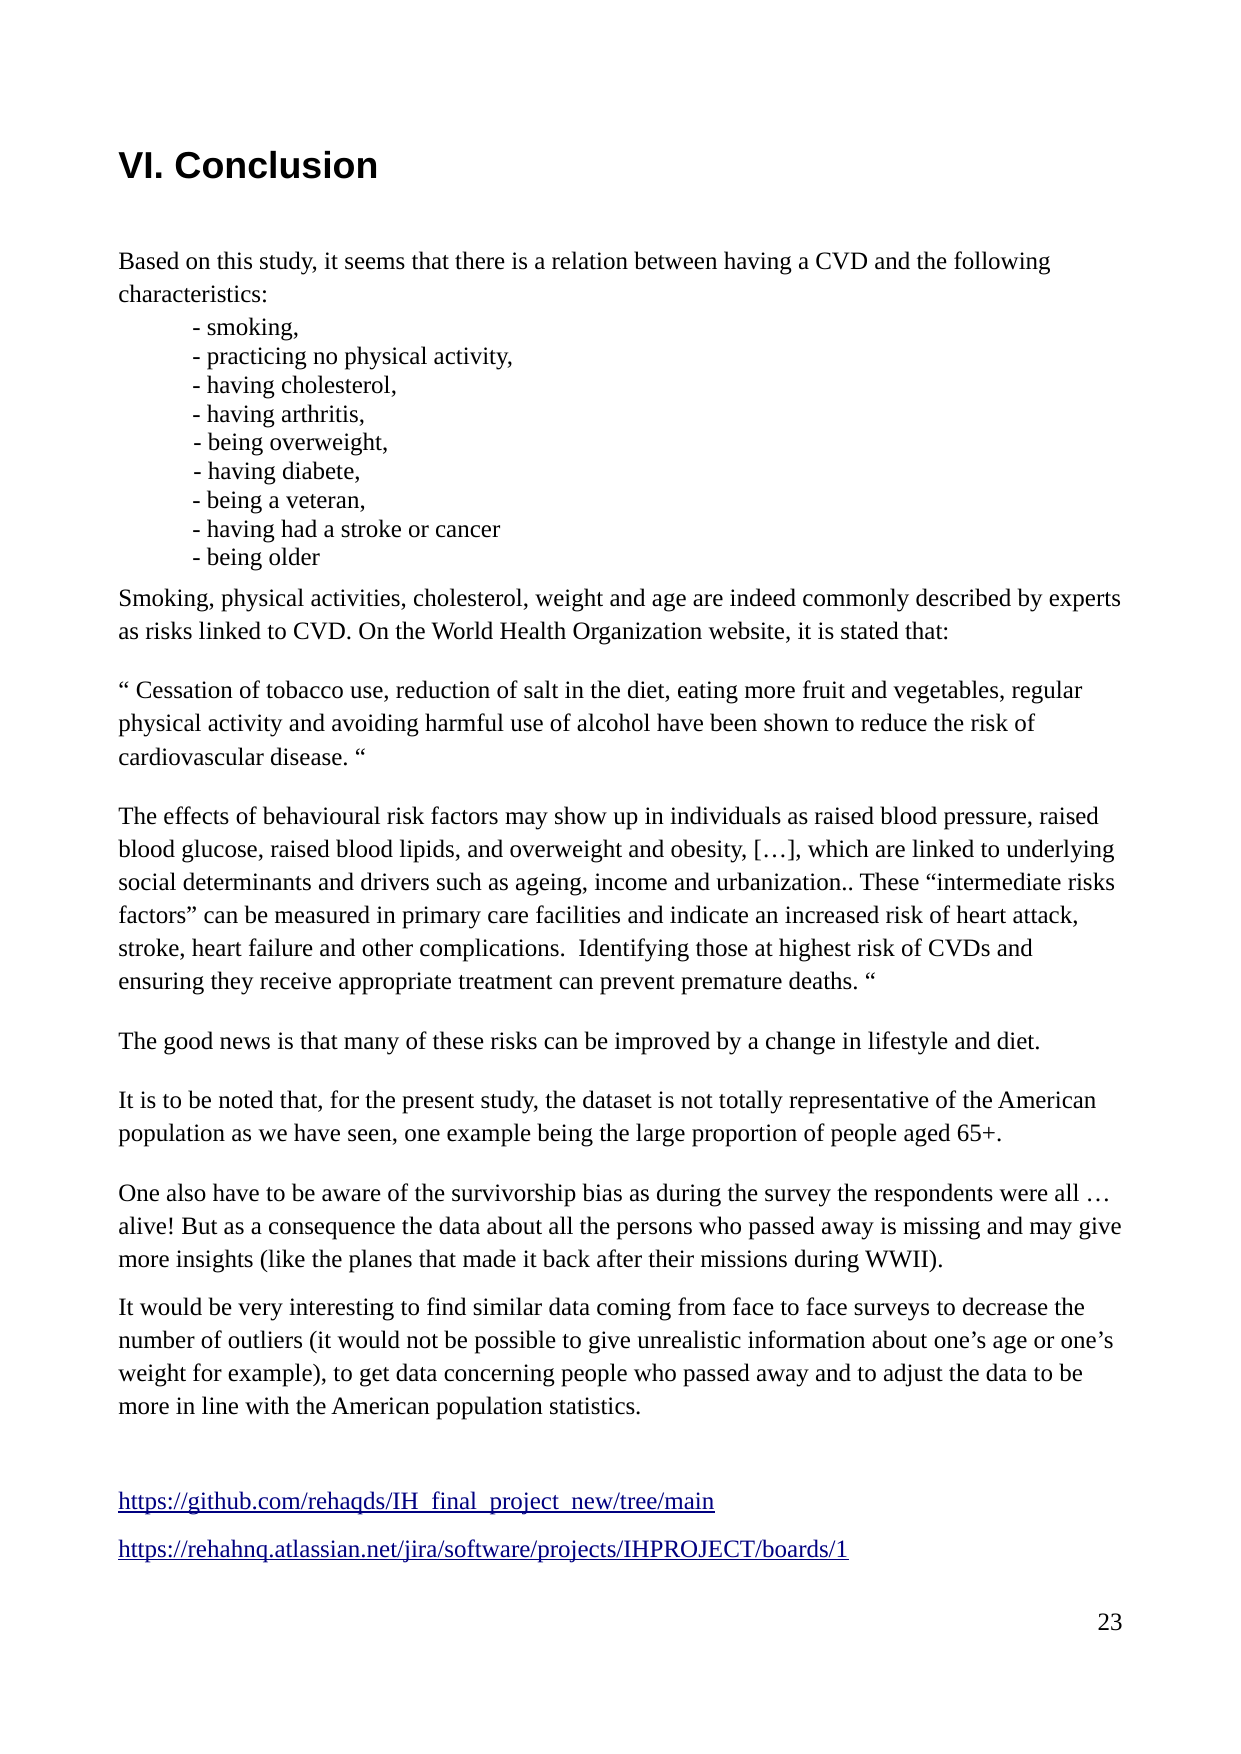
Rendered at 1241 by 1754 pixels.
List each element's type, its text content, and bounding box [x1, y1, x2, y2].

text - having had a stroke or cancer [118, 514, 1122, 542]
text - being older [118, 542, 1122, 571]
text - being a veteran, [118, 485, 1122, 514]
text The effects of behavioural risk factors may show up in individuals as raised blood pressure, raised blood glucose, raised blood lipids, and overweight and obesity, […], which are linked to underlying social determinants and drivers such as ageing, income and urbanization.. These “intermediate risks factors” can be measured in primary care facilities and indicate an increased risk of heart attack, stroke, heart failure and other complications. Identifying those at highest risk of CVDs and ensuring they receive appropriate treatment can prevent premature deaths. “ [118, 801, 1122, 995]
text “ Cessation of tobacco use, reduction of salt in the diet, eating more fruit and vegetables, regular physical activity and avoiding harmful use of alcohol have been shown to reduce the risk of cardiovascular disease. “ [118, 676, 1122, 770]
text - practicing no physical activity, [118, 341, 1122, 370]
text The good news is that many of these risks can be improved by a change in lifestyle and diet. [118, 1026, 1122, 1054]
text - having arthritis, [118, 399, 1122, 427]
text Based on this study, it seems that there is a relation between having a CVD and the following characteristics: [118, 246, 1122, 308]
text https://rehahnq.atlassian.net/jira/software/projects/IHPROJECT/boards/1 [118, 1534, 1122, 1562]
text - smoking, [118, 312, 1122, 341]
text https://github.com/rehaqds/IH_final_project_new/tree/main [118, 1486, 1122, 1515]
text - being overweight, [118, 427, 1122, 456]
text Smoking, physical activities, cholesterol, weight and age are indeed commonly described by experts as risks linked to CVD. On the World Health Organization website, it is stated that: [118, 583, 1122, 645]
text - having cholesterol, [118, 370, 1122, 399]
text - having diabete, [118, 456, 1122, 485]
text One also have to be aware of the survivorship bias as during the survey the respondents were all … alive! But as a consequence the data about all the persons who passed away is missing and may give more insights (like the planes that made it back after their missions during WWII). [118, 1178, 1122, 1273]
text It would be very interesting to find similar data coming from face to face surveys to decrease the number of outliers (it would not be possible to give unrealistic information about one’s age or one’s weight for example), to get data concerning people who passed away and to adjust the data to be more in line with the American population statistics. [118, 1292, 1122, 1420]
text It is to be noted that, for the present study, the dataset is not totally representative of the American population as we have seen, one example being the large proportion of people aged 65+. [118, 1085, 1122, 1147]
subtitle VI. Conclusion [118, 143, 1122, 186]
